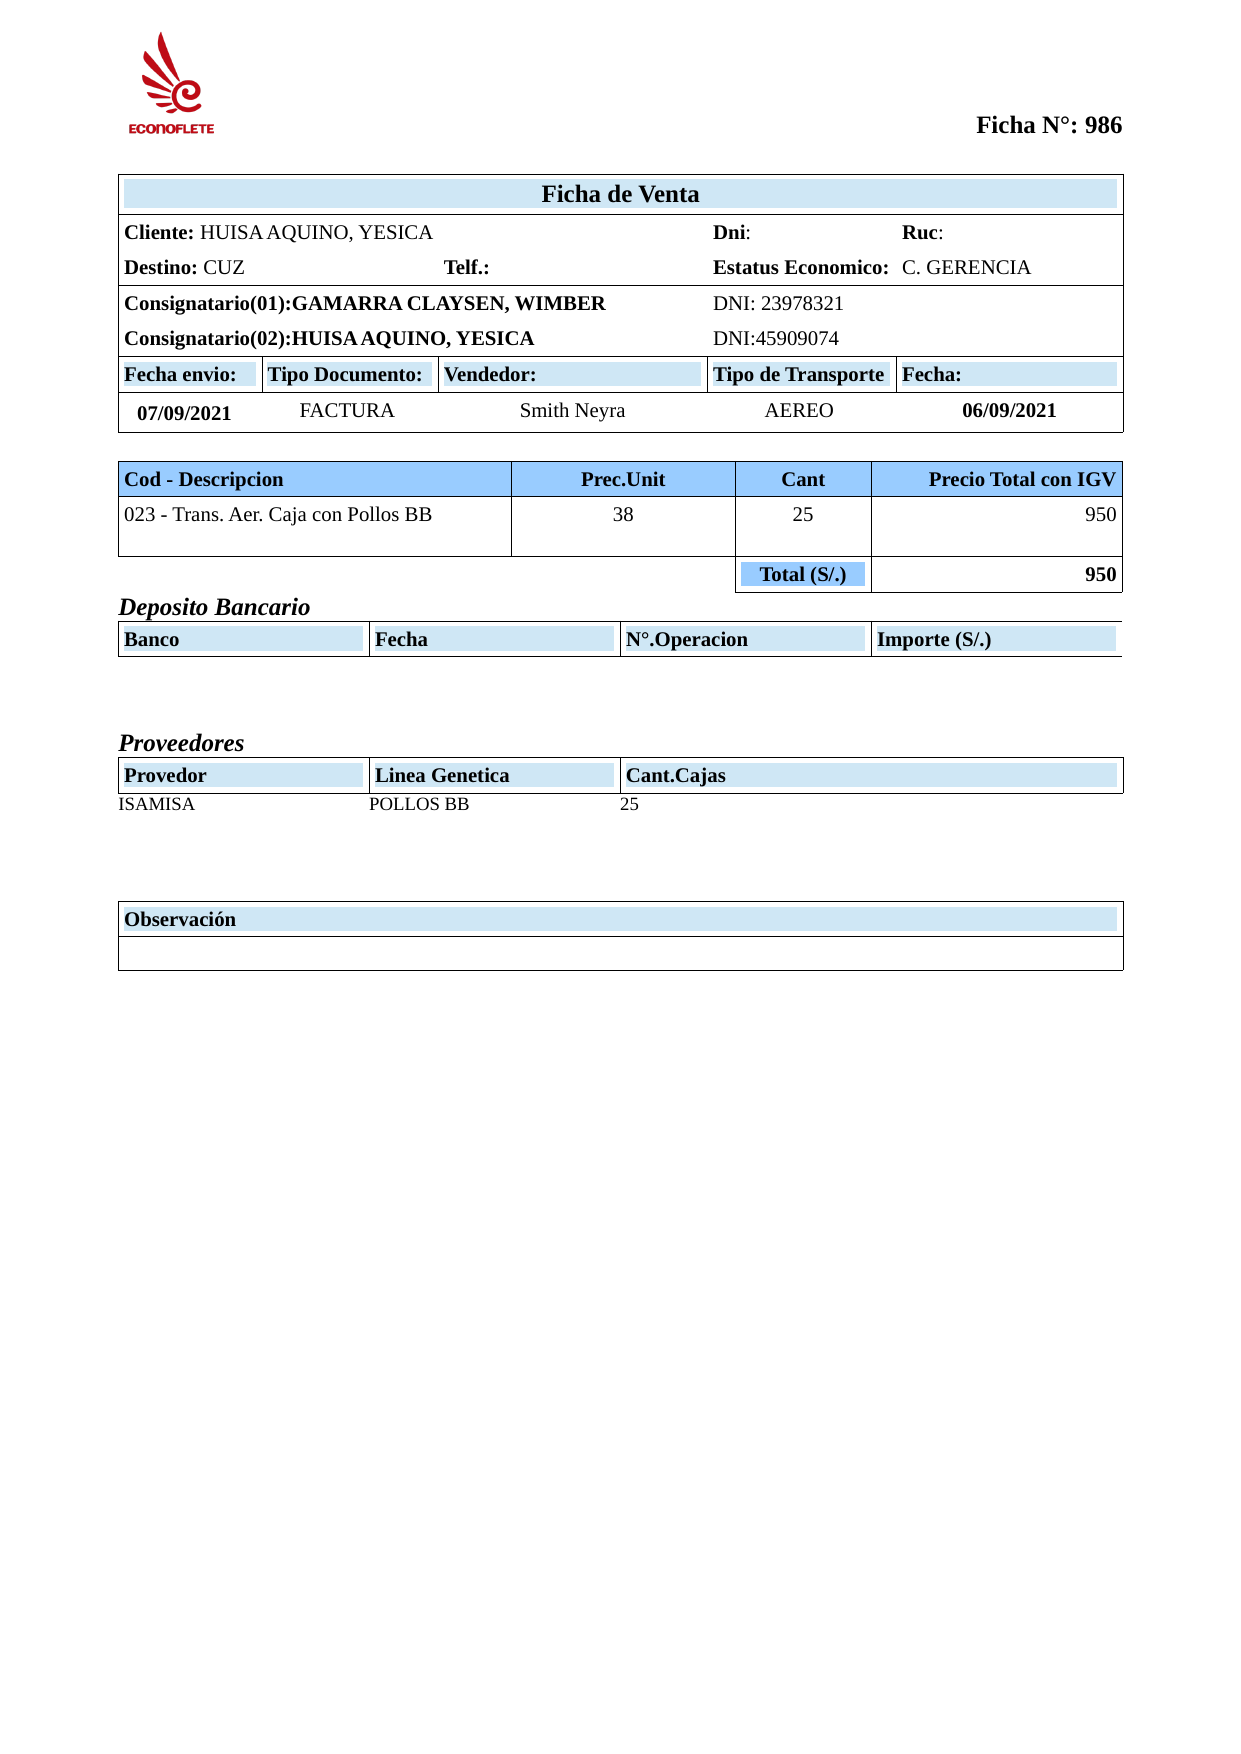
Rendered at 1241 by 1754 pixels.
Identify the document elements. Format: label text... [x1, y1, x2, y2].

table_header Ficha de Venta [119, 175, 1123, 214]
table_cell 25 [736, 497, 871, 556]
table_cell 06/09/2021 [896, 393, 1123, 432]
table_cell Destino: CUZ [119, 249, 438, 285]
table_cell [118, 705, 369, 728]
table_cell [118, 657, 369, 680]
table_header Linea Genetica [370, 758, 620, 793]
table_header Provedor [119, 758, 369, 793]
table_cell 25 [620, 794, 1123, 814]
table_cell [119, 937, 1123, 969]
table_cell DNI:45909074 [707, 321, 1123, 356]
table_cell POLLOS BB [369, 794, 620, 814]
table_cell [620, 815, 1123, 836]
table_cell 023 - Trans. Aer. Caja con Pollos BB [119, 497, 511, 556]
table_cell Fecha: [897, 357, 1123, 392]
table_header Precio Total con IGV [872, 462, 1122, 496]
table_cell [369, 657, 620, 680]
table_cell [369, 815, 620, 836]
picture [118, 31, 225, 134]
table_cell [871, 705, 1122, 728]
table_header Cant [736, 462, 871, 496]
table_header Prec.Unit [512, 462, 735, 496]
table_cell Cliente: HUISA AQUINO, YESICA [119, 215, 707, 249]
table_cell [369, 858, 620, 879]
text Deposito Bancario [118, 592, 1122, 621]
table_cell [118, 836, 369, 858]
table_cell [118, 858, 369, 879]
table_cell [118, 815, 369, 836]
table_cell FACTURA [262, 393, 438, 432]
table_cell Total (S/.) [736, 557, 871, 592]
table_cell Tipo de Transporte [708, 357, 896, 392]
table_cell [620, 680, 871, 704]
table_cell Fecha envio: [119, 357, 262, 392]
table_cell [369, 680, 620, 704]
table_header Observación [119, 902, 1123, 936]
table_cell [620, 858, 1123, 879]
table_cell [369, 836, 620, 858]
table_cell [871, 657, 1122, 680]
table_cell [620, 657, 871, 680]
table_header Cant.Cajas [621, 758, 1123, 793]
table_cell DNI: 23978321 [707, 286, 1123, 321]
table_header Fecha [370, 622, 620, 656]
table_cell Dni: [707, 215, 896, 249]
table_cell [118, 680, 369, 704]
table_header Importe (S/.) [872, 622, 1122, 656]
table_cell [369, 705, 620, 728]
table_cell Vendedor: [439, 357, 707, 392]
table_cell 950 [872, 497, 1122, 556]
table_cell Consignatario(02):HUISA AQUINO, YESICA [119, 321, 707, 356]
table_cell ISAMISA [118, 794, 369, 814]
table_cell AEREO [707, 393, 896, 432]
table_cell C. GERENCIA [896, 249, 1123, 285]
table_cell Smith Neyra [438, 393, 707, 432]
table_cell 38 [512, 497, 735, 556]
table_cell [871, 680, 1122, 704]
table_cell [620, 705, 871, 728]
table_header Cod - Descripcion [119, 462, 511, 496]
table_cell Consignatario(01):GAMARRA CLAYSEN, WIMBER [119, 286, 707, 321]
table_cell Estatus Economico: [707, 249, 896, 285]
table_cell [118, 879, 369, 901]
table_cell [369, 879, 620, 901]
table_header Banco [119, 622, 369, 656]
table_cell [620, 836, 1123, 858]
table_cell Ruc: [896, 215, 1123, 249]
table_header N°.Operacion [621, 622, 871, 656]
table_cell 950 [872, 557, 1122, 592]
table_cell Tipo Documento: [263, 357, 438, 392]
text Proveedores [118, 728, 1122, 757]
table_cell [118, 557, 511, 592]
table_cell 07/09/2021 [119, 393, 262, 432]
table_cell [511, 557, 735, 592]
table_cell [620, 879, 1123, 901]
table_cell Telf.: [438, 249, 707, 285]
